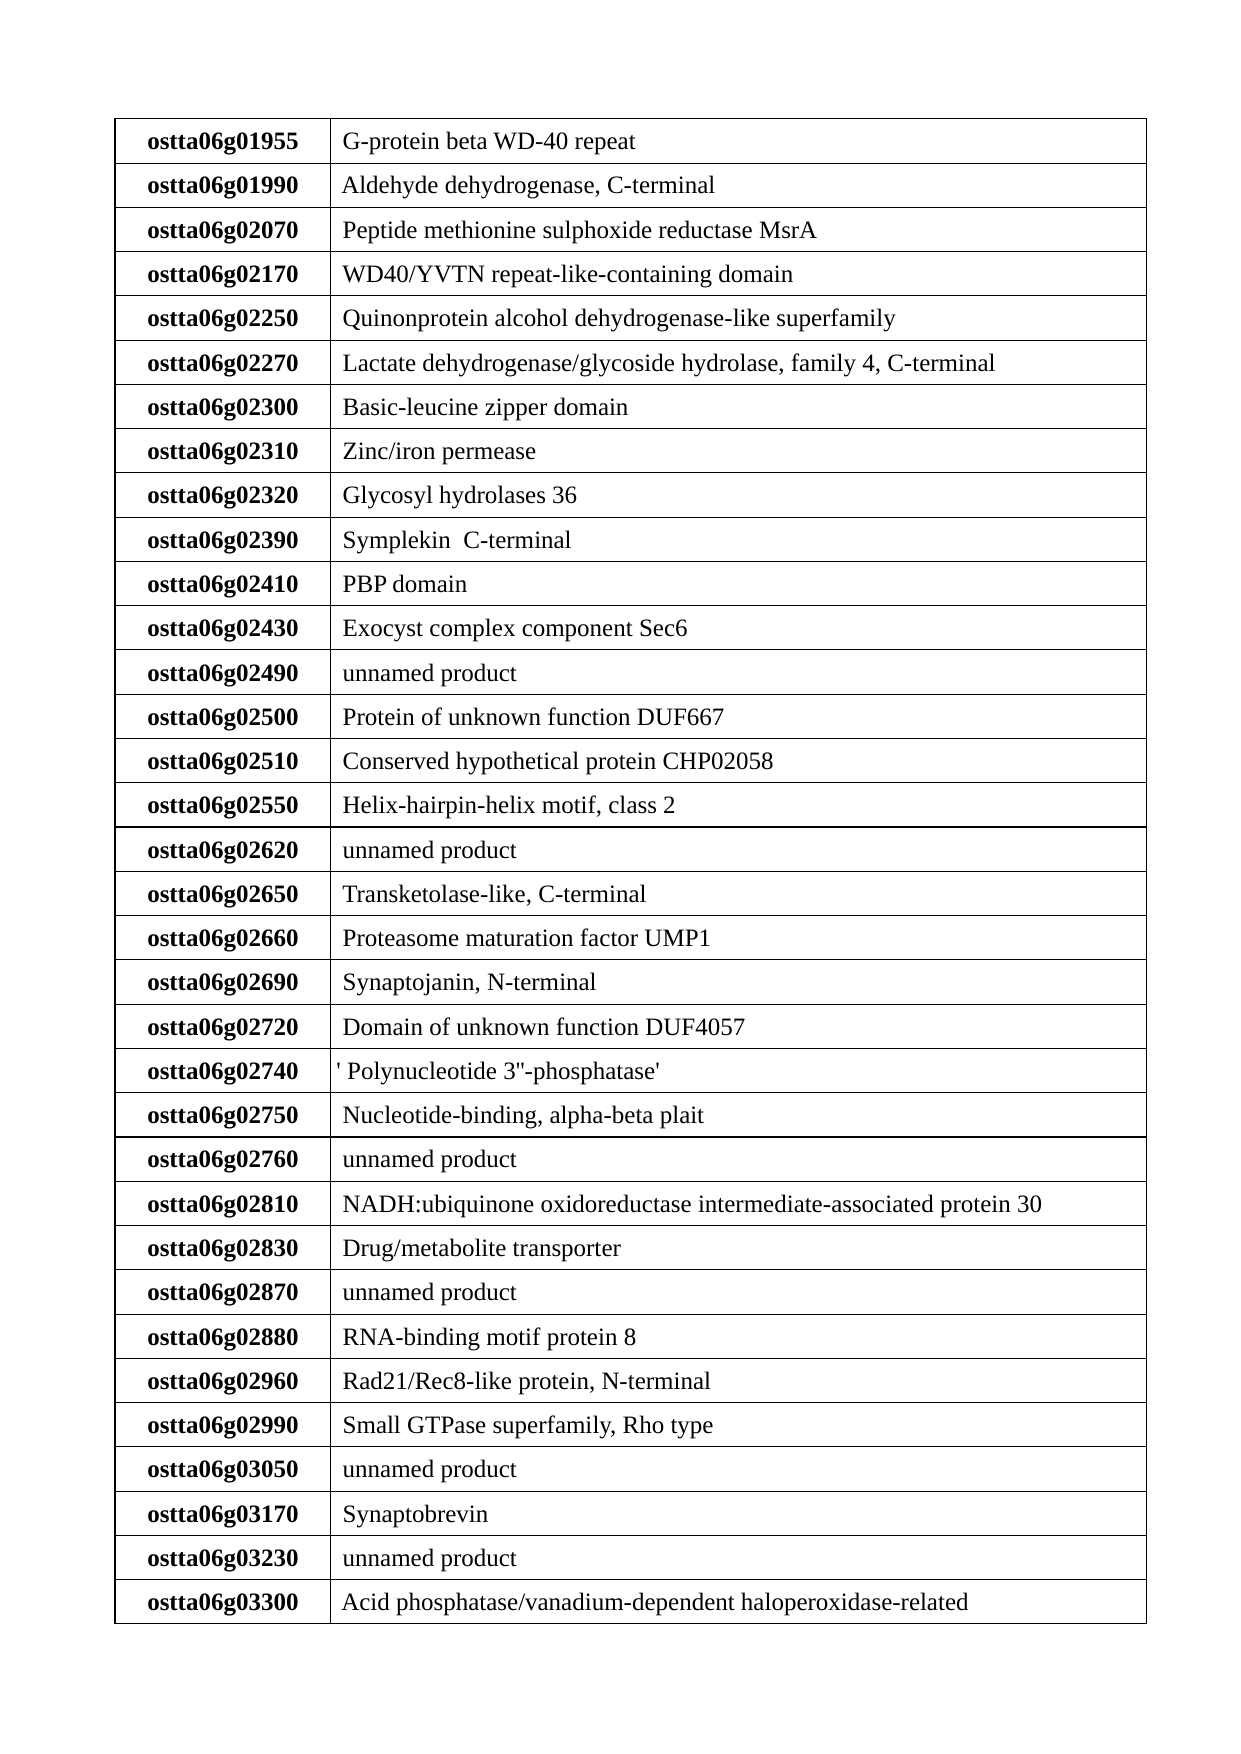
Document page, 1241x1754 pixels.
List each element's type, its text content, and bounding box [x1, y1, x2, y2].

table_cell [1147, 295, 1240, 339]
table_cell Small GTPase superfamily, Rho type [331, 1403, 1146, 1446]
table_cell Domain of unknown function DUF4057 [331, 1005, 1146, 1048]
table_cell [1147, 1269, 1240, 1313]
table_cell [1147, 428, 1240, 472]
table_cell ostta06g03170 [116, 1492, 330, 1535]
table_cell Quinonprotein alcohol dehydrogenase-like superfamily [331, 296, 1146, 339]
table_cell [1147, 1181, 1240, 1225]
table_cell ostta06g02300 [116, 385, 330, 428]
table_cell Aldehyde dehydrogenase, C-terminal [331, 164, 1146, 207]
table_cell ostta06g02070 [116, 208, 330, 251]
table_cell G-protein beta WD-40 repeat [331, 119, 1146, 162]
table_cell Acid phosphatase/vanadium-dependent haloperoxidase-related [331, 1580, 1146, 1623]
table_cell ostta06g02270 [116, 341, 330, 384]
table_cell [1147, 915, 1240, 959]
table_cell Transketolase-like, C-terminal [331, 872, 1146, 915]
table_cell [1147, 1092, 1240, 1136]
table_cell [1147, 561, 1240, 605]
table_cell ostta06g02490 [116, 650, 330, 694]
table_cell ostta06g01955 [116, 119, 330, 162]
table_cell ostta06g02760 [116, 1138, 330, 1181]
table_cell Synaptojanin, N-terminal [331, 960, 1146, 1003]
table_cell ostta06g02250 [116, 296, 330, 339]
table_cell Protein of unknown function DUF667 [331, 695, 1146, 738]
table_cell Symplekin C-terminal [331, 518, 1146, 561]
table_cell ostta06g02830 [116, 1226, 330, 1269]
table_cell Exocyst complex component Sec6 [331, 606, 1146, 649]
table_cell Glycosyl hydrolases 36 [331, 473, 1146, 517]
table_cell [1147, 782, 1240, 826]
table_cell Rad21/Rec8-like protein, N-terminal [331, 1359, 1146, 1402]
table_cell unnamed product [331, 1447, 1146, 1491]
table_cell PBP domain [331, 562, 1146, 605]
table_cell [1147, 1136, 1240, 1181]
table_cell unnamed product [331, 828, 1146, 871]
table_cell [1147, 163, 1240, 207]
table_cell Proteasome maturation factor UMP1 [331, 916, 1146, 959]
table_cell [1147, 1225, 1240, 1269]
table_cell [1147, 384, 1240, 428]
table_cell Basic-leucine zipper domain [331, 385, 1146, 428]
table_cell ostta06g02750 [116, 1093, 330, 1136]
table_cell ostta06g02880 [116, 1315, 330, 1358]
table_cell [1147, 1491, 1240, 1535]
table_cell ostta06g02390 [116, 518, 330, 561]
table_cell [1147, 1446, 1240, 1491]
table_cell ostta06g02170 [116, 252, 330, 295]
table_cell [1147, 1402, 1240, 1446]
table_cell ostta06g03230 [116, 1536, 330, 1579]
table_cell [1147, 738, 1240, 782]
table_cell Lactate dehydrogenase/glycoside hydrolase, family 4, C-terminal [331, 341, 1146, 384]
table_cell unnamed product [331, 650, 1146, 694]
table_cell ostta06g02310 [116, 429, 330, 472]
table_cell ostta06g02550 [116, 783, 330, 826]
table_cell unnamed product [331, 1138, 1146, 1181]
table_cell RNA-binding motif protein 8 [331, 1315, 1146, 1358]
table_cell [1147, 826, 1240, 871]
table_cell ostta06g02500 [116, 695, 330, 738]
table_cell ostta06g02620 [116, 828, 330, 871]
table_cell [1147, 1004, 1240, 1048]
table_cell [1147, 340, 1240, 384]
table_cell Zinc/iron permease [331, 429, 1146, 472]
table_cell [1147, 649, 1240, 694]
table_cell Nucleotide-binding, alpha-beta plait [331, 1093, 1146, 1136]
table_cell ostta06g02960 [116, 1359, 330, 1402]
table_cell ostta06g02810 [116, 1182, 330, 1225]
table_cell ostta06g02690 [116, 960, 330, 1003]
table_cell ostta06g03050 [116, 1447, 330, 1491]
table_cell ' Polynucleotide 3''-phosphatase' [331, 1049, 1146, 1092]
table_cell [1147, 207, 1240, 251]
table_cell [1147, 1314, 1240, 1358]
table_cell [1147, 472, 1240, 517]
table_cell ostta06g02740 [116, 1049, 330, 1092]
table_cell ostta06g02870 [116, 1270, 330, 1313]
table_cell unnamed product [331, 1270, 1146, 1313]
table_cell ostta06g02410 [116, 562, 330, 605]
table_cell [1147, 605, 1240, 649]
table_cell WD40/YVTN repeat-like-containing domain [331, 252, 1146, 295]
table_cell unnamed product [331, 1536, 1146, 1579]
table_cell [1147, 517, 1240, 561]
table_cell NADH:ubiquinone oxidoreductase intermediate-associated protein 30 [331, 1182, 1146, 1225]
table_cell Conserved hypothetical protein CHP02058 [331, 739, 1146, 782]
table_cell Synaptobrevin [331, 1492, 1146, 1535]
table_cell [1147, 1579, 1240, 1623]
table_cell Drug/metabolite transporter [331, 1226, 1146, 1269]
table_cell ostta06g02660 [116, 916, 330, 959]
table_cell ostta06g02510 [116, 739, 330, 782]
table_cell [1147, 1535, 1240, 1579]
table_cell [1147, 251, 1240, 295]
table_cell ostta06g02720 [116, 1005, 330, 1048]
table_cell [1147, 118, 1240, 162]
table_cell ostta06g02320 [116, 473, 330, 517]
table_cell ostta06g02990 [116, 1403, 330, 1446]
table_cell ostta06g03300 [116, 1580, 330, 1623]
table_cell [1147, 959, 1240, 1003]
table_cell Peptide methionine sulphoxide reductase MsrA [331, 208, 1146, 251]
table_cell ostta06g02650 [116, 872, 330, 915]
table_cell ostta06g02430 [116, 606, 330, 649]
table_cell [1147, 1358, 1240, 1402]
table_cell [1147, 1048, 1240, 1092]
table_cell Helix-hairpin-helix motif, class 2 [331, 783, 1146, 826]
table_cell [1147, 871, 1240, 915]
table_cell ostta06g01990 [116, 164, 330, 207]
table_cell [1147, 694, 1240, 738]
